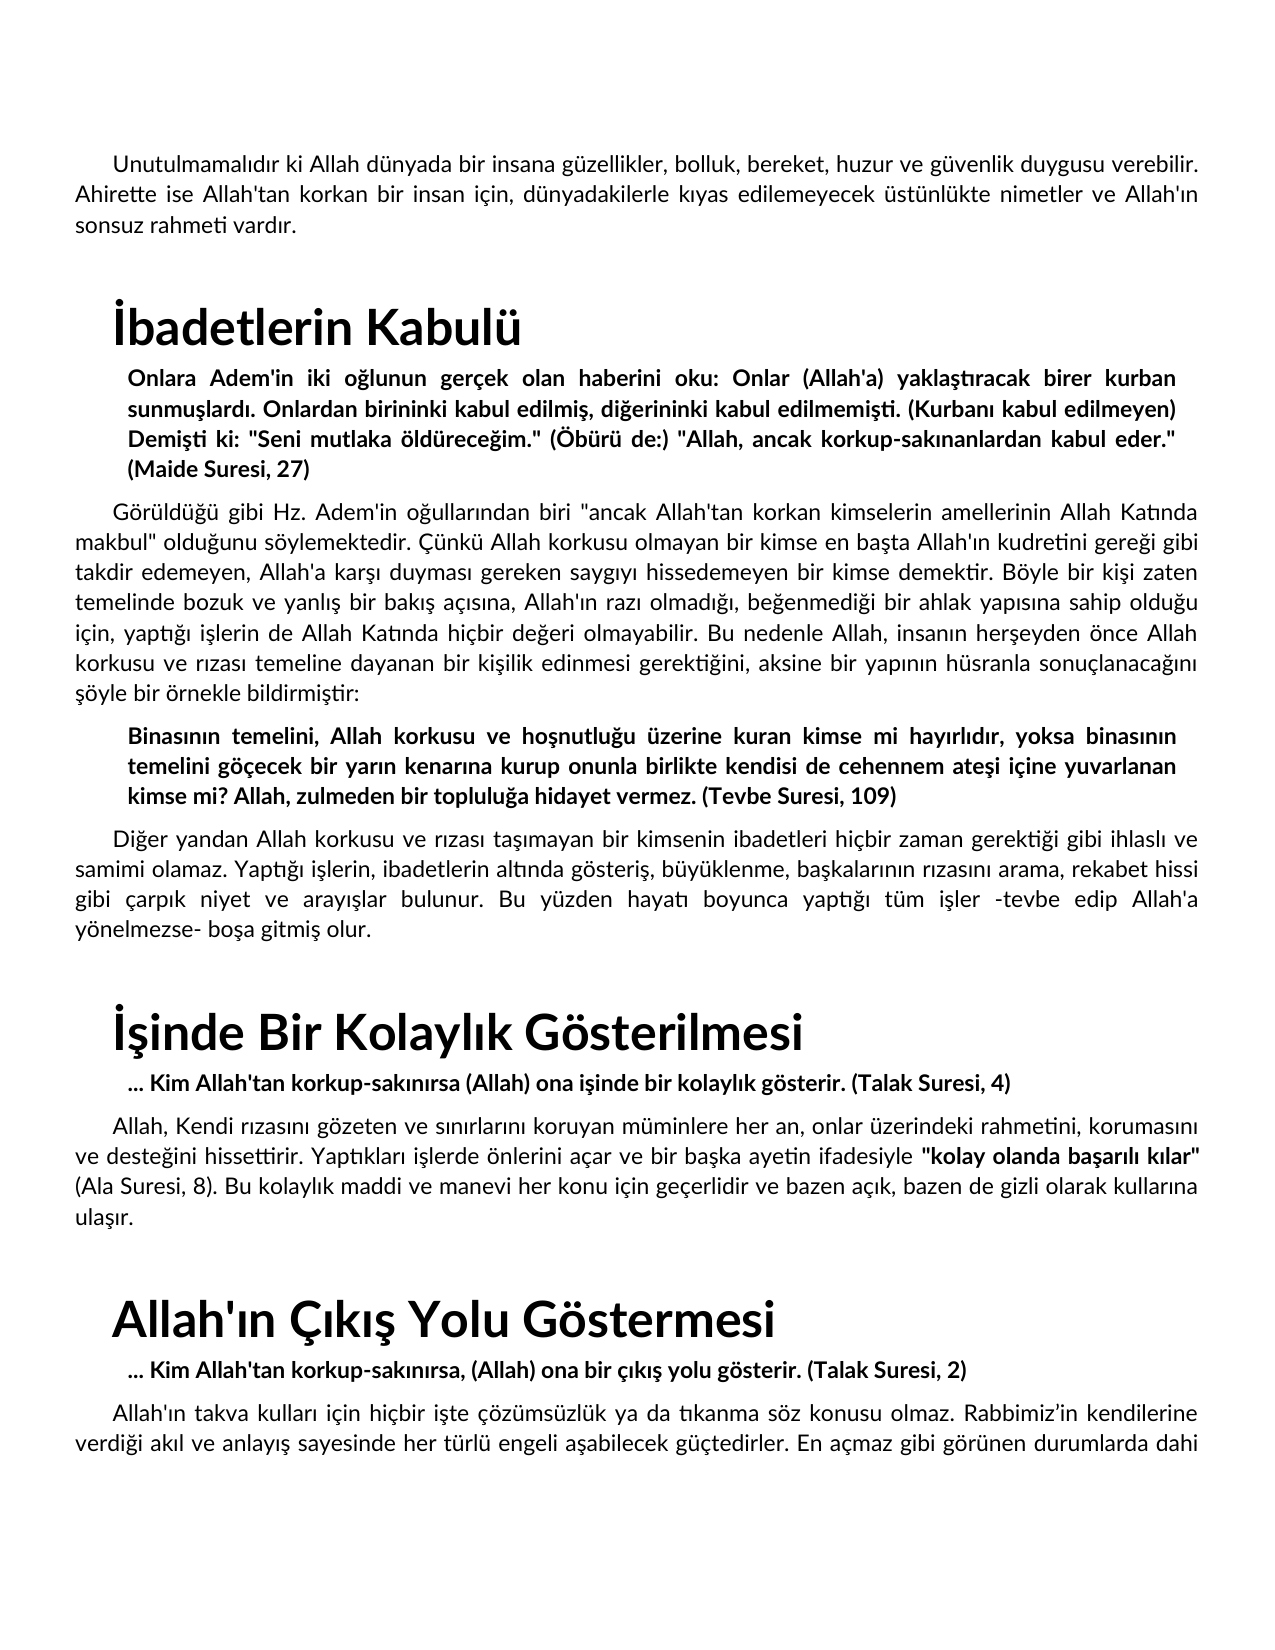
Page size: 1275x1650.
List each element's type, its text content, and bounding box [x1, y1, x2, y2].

text Diğer yandan Allah korkusu ve rızası taşımayan bir kimsenin ibadetleri hiçbir zaman gerektiği gibi ihlaslı ve samimi olamaz. Yaptığı işlerin, ibadetlerin altında gösteriş, büyüklenme, başkalarının rızasını arama, rekabet hissi gibi çarpık niyet ve arayışlar bulunur. Bu yüzden hayatı boyunca yaptığı tüm işler -tevbe edip Allah'a yönelmezse- boşa gitmiş olur. [75, 824, 1200, 943]
subtitle İşinde Bir Kolaylık Gösterilmesi [112, 1001, 1200, 1061]
text ... Kim Allah'tan korkup-sakınırsa (Allah) ona işinde bir kolaylık gösterir. (Talak Suresi, 4) [127, 1069, 1177, 1096]
text Binasının temelini, Allah korkusu ve hoşnutluğu üzerine kuran kimse mi hayırlıdır, yoksa binasının temelini göçecek bir yarın kenarına kurup onunla birlikte kendisi de cehennem ateşi içine yuvarlanan kimse mi? Allah, zulmeden bir topluluğa hidayet vermez. (Tevbe Suresi, 109) [127, 721, 1177, 809]
text Görüldüğü gibi Hz. Adem'in oğullarından biri "ancak Allah'tan korkan kimselerin amellerinin Allah Katında makbul" olduğunu söylemektedir. Çünkü Allah korkusu olmayan bir kimse en başta Allah'ın kudretini gereği gibi takdir edemeyen, Allah'a karşı duyması gereken saygıyı hissedemeyen bir kimse demektir. Böyle bir kişi zaten temelinde bozuk ve yanlış bir bakış açısına, Allah'ın razı olmadığı, beğenmediği bir ahlak yapısına sahip olduğu için, yaptığı işlerin de Allah Katında hiçbir değeri olmayabilir. Bu nedenle Allah, insanın herşeyden önce Allah korkusu ve rızası temeline dayanan bir kişilik edinmesi gerektiğini, aksine bir yapının hüsranla sonuçlanacağını şöyle bir örnekle bildirmiştir: [75, 497, 1200, 706]
text Onlara Adem'in iki oğlunun gerçek olan haberini oku: Onlar (Allah'a) yaklaştıracak birer kurban sunmuşlardı. Onlardan birininki kabul edilmiş, diğerininki kabul edilmemişti. (Kurbanı kabul edilmeyen) Demişti ki: "Seni mutlaka öldüreceğim." (Öbürü de:) "Allah, ancak korkup-sakınanlardan kabul eder." (Maide Suresi, 27) [127, 364, 1177, 482]
text Allah'ın takva kulları için hiçbir işte çözümsüzlük ya da tıkanma söz konusu olmaz. Rabbimiz’in kendilerine verdiği akıl ve anlayış sayesinde her türlü engeli aşabilecek güçtedirler. En açmaz gibi görünen durumlarda dahi [75, 1399, 1200, 1456]
text Allah, Kendi rızasını gözeten ve sınırlarını koruyan müminlere her an, onlar üzerindeki rahmetini, korumasını ve desteğini hissettirir. Yaptıkları işlerde önlerini açar ve bir başka ayetin ifadesiyle "kolay olanda başarılı kılar" (Ala Suresi, 8). Bu kolaylık maddi ve manevi her konu için geçerlidir ve bazen açık, bazen de gizli olarak kullarına ulaşır. [75, 1112, 1200, 1230]
subtitle İbadetlerin Kabulü [112, 296, 1200, 356]
text Unutulmamalıdır ki Allah dünyada bir insana güzellikler, bolluk, bereket, huzur ve güvenlik duygusu verebilir. Ahirette ise Allah'tan korkan bir insan için, dünyadakilerle kıyas edilemeyecek üstünlükte nimetler ve Allah'ın sonsuz rahmeti vardır. [75, 150, 1200, 238]
text ... Kim Allah'tan korkup-sakınırsa, (Allah) ona bir çıkış yolu gösterir. (Talak Suresi, 2) [127, 1356, 1177, 1383]
subtitle Allah'ın Çıkış Yolu Göstermesi [112, 1288, 1200, 1348]
